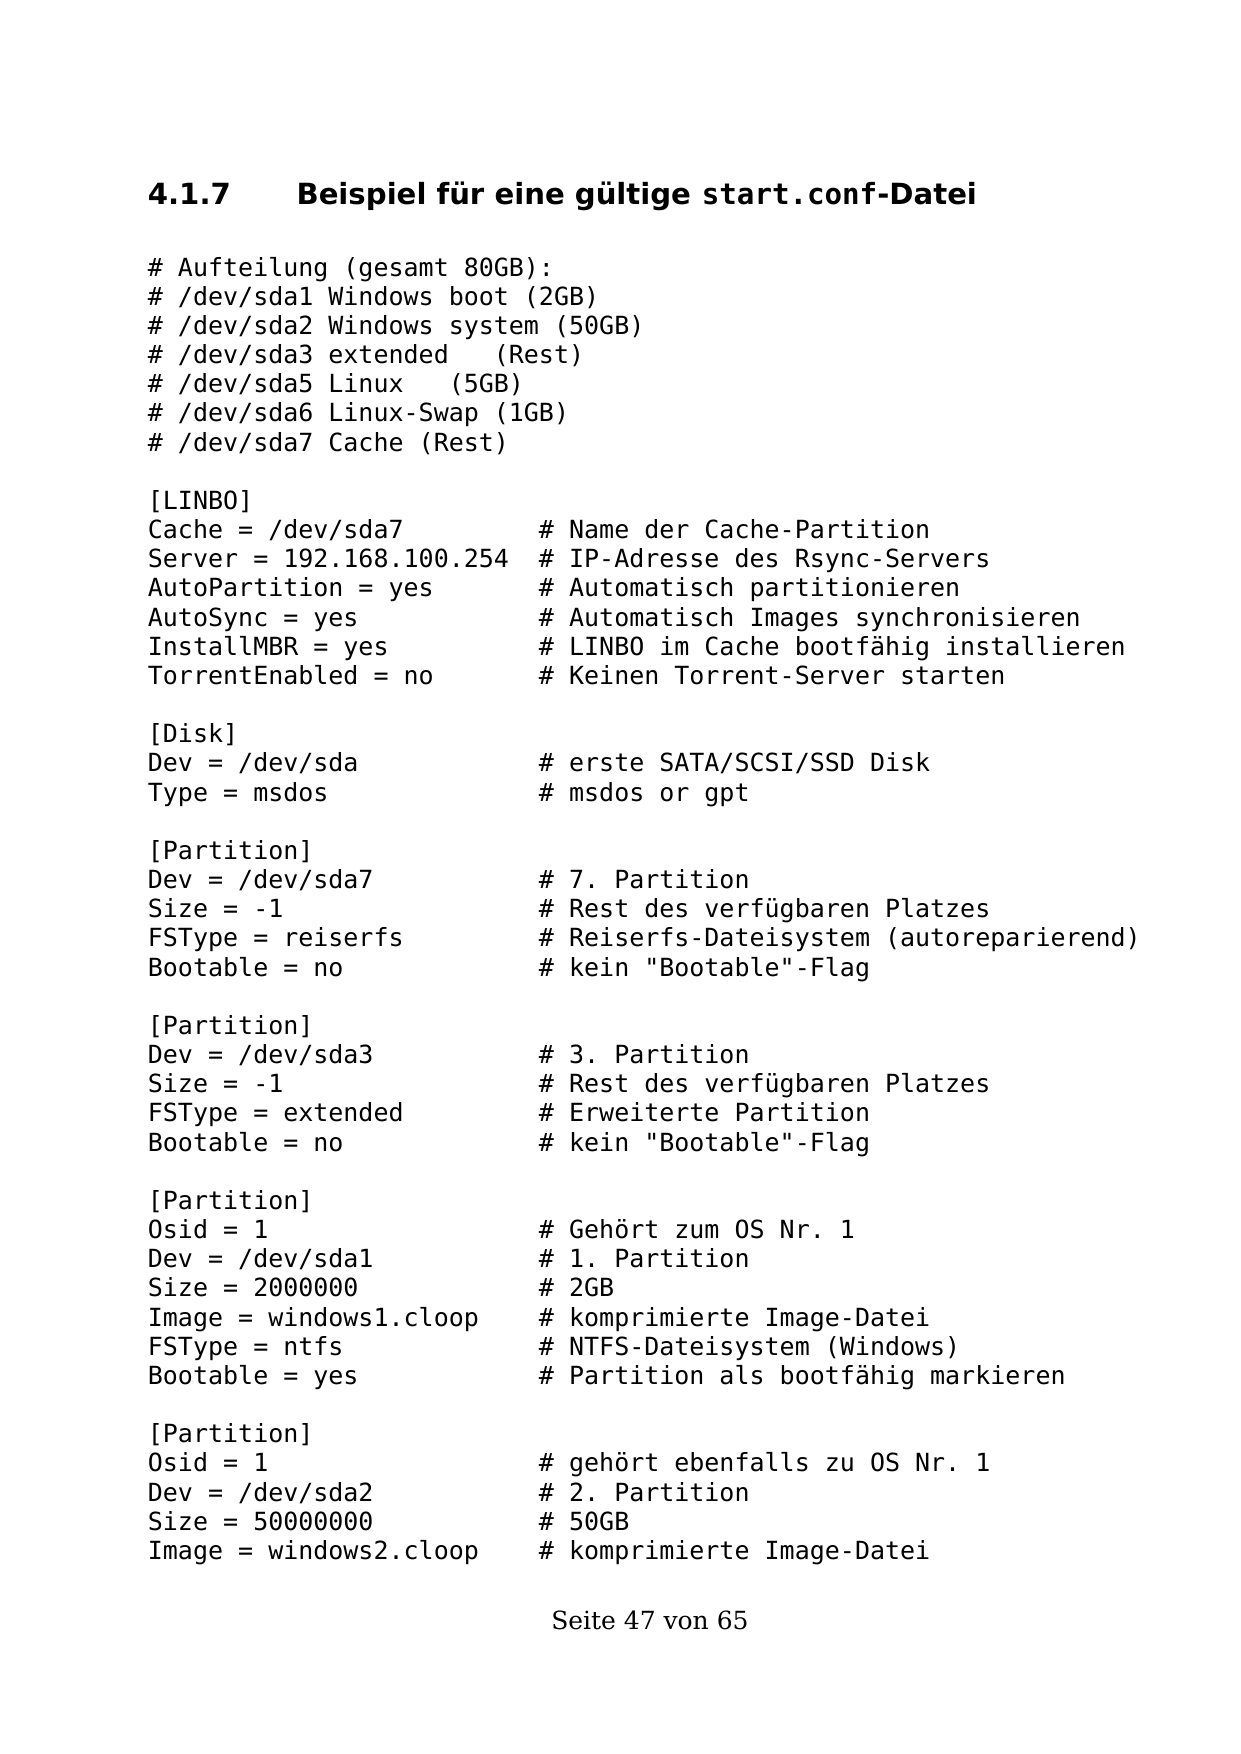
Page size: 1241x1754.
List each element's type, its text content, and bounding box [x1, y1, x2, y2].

text AutoSync = yes # Automatisch Images synchronisieren [148, 603, 1152, 632]
text # Aufteilung (gesamt 80GB): [148, 253, 1152, 282]
text [Disk] [148, 719, 1152, 748]
text [Partition] [148, 1186, 1152, 1215]
text Type = msdos # msdos or gpt [148, 778, 1152, 807]
text Cache = /dev/sda7 # Name der Cache-Partition [148, 515, 1152, 544]
text # /dev/sda3 extended (Rest) [148, 340, 1152, 369]
text Size = 2000000 # 2GB [148, 1273, 1152, 1303]
text Dev = /dev/sda7 # 7. Partition [148, 865, 1152, 894]
text [Partition] [148, 1011, 1152, 1040]
text TorrentEnabled = no # Keinen Torrent-Server starten [148, 661, 1152, 690]
text Osid = 1 # gehört ebenfalls zu OS Nr. 1 [148, 1448, 1152, 1478]
text FSType = extended # Erweiterte Partition [148, 1098, 1152, 1128]
text # /dev/sda6 Linux-Swap (1GB) [148, 398, 1152, 428]
text Dev = /dev/sda3 # 3. Partition [148, 1040, 1152, 1069]
text # /dev/sda5 Linux (5GB) [148, 369, 1152, 398]
text Size = 50000000 # 50GB [148, 1507, 1152, 1536]
text FSType = reiserfs # Reiserfs-Dateisystem (autoreparierend) [148, 923, 1152, 953]
text Dev = /dev/sda # erste SATA/SCSI/SSD Disk [148, 748, 1152, 778]
text Size = -1 # Rest des verfügbaren Platzes [148, 894, 1152, 923]
text Osid = 1 # Gehört zum OS Nr. 1 [148, 1215, 1152, 1244]
text # /dev/sda2 Windows system (50GB) [148, 311, 1152, 340]
text [LINBO] [148, 486, 1152, 515]
text Image = windows2.cloop # komprimierte Image-Datei [148, 1536, 1152, 1565]
text Bootable = no # kein "Bootable"-Flag [148, 1128, 1152, 1157]
text [Partition] [148, 836, 1152, 865]
text Image = windows1.cloop # komprimierte Image-Datei [148, 1303, 1152, 1332]
text [Partition] [148, 1419, 1152, 1448]
text Bootable = yes # Partition als bootfähig markieren [148, 1361, 1152, 1390]
text Size = -1 # Rest des verfügbaren Platzes [148, 1069, 1152, 1098]
text Dev = /dev/sda2 # 2. Partition [148, 1478, 1152, 1507]
text # /dev/sda7 Cache (Rest) [148, 428, 1152, 457]
text AutoPartition = yes # Automatisch partitionieren [148, 573, 1152, 603]
subtitle Beispiel für eine gültige start.conf-Datei [148, 177, 1152, 211]
text Bootable = no # kein "Bootable"-Flag [148, 953, 1152, 982]
text # /dev/sda1 Windows boot (2GB) [148, 282, 1152, 311]
text Dev = /dev/sda1 # 1. Partition [148, 1244, 1152, 1273]
text FSType = ntfs # NTFS-Dateisystem (Windows) [148, 1332, 1152, 1361]
text InstallMBR = yes # LINBO im Cache bootfähig installieren [148, 632, 1152, 661]
text Server = 192.168.100.254 # IP-Adresse des Rsync-Servers [148, 544, 1152, 573]
